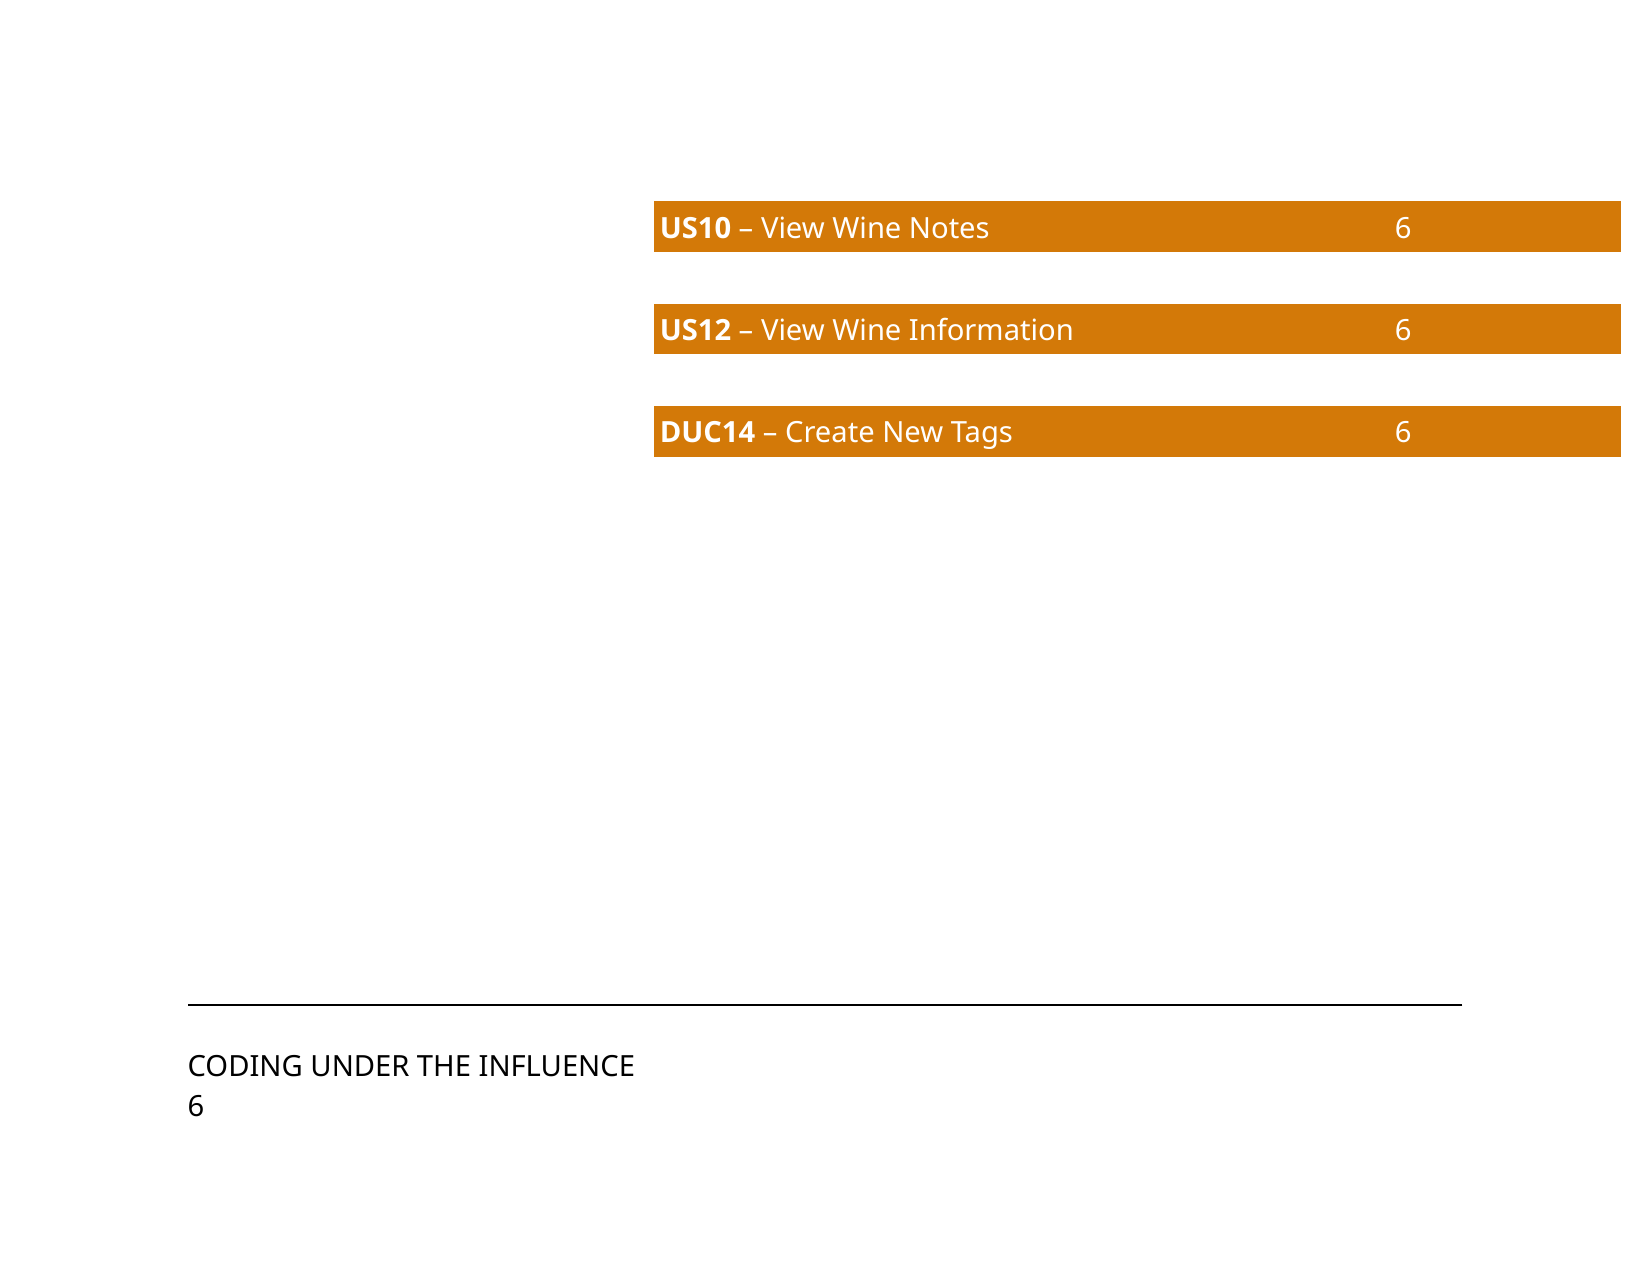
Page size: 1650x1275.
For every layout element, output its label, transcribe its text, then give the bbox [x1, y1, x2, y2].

table_cell 6 [1389, 150, 1621, 201]
table_cell DUC14 – Create New Tags [654, 406, 1389, 457]
table_cell 6 [1389, 406, 1621, 457]
table_cell DUC13 – Display Tagging Info [654, 355, 1389, 406]
table_cell US10 – View Wine Notes [654, 201, 1389, 252]
table_cell US11 – Edit Wines Notes [654, 252, 1389, 303]
table_cell 6 [1389, 304, 1621, 354]
table_cell 6 [1389, 201, 1621, 252]
table_cell US12 – View Wine Information [654, 304, 1389, 354]
table_cell 6 [1389, 355, 1621, 406]
table_cell US9 – Wine Profile [654, 150, 1389, 201]
table_cell 6 [1389, 252, 1621, 303]
